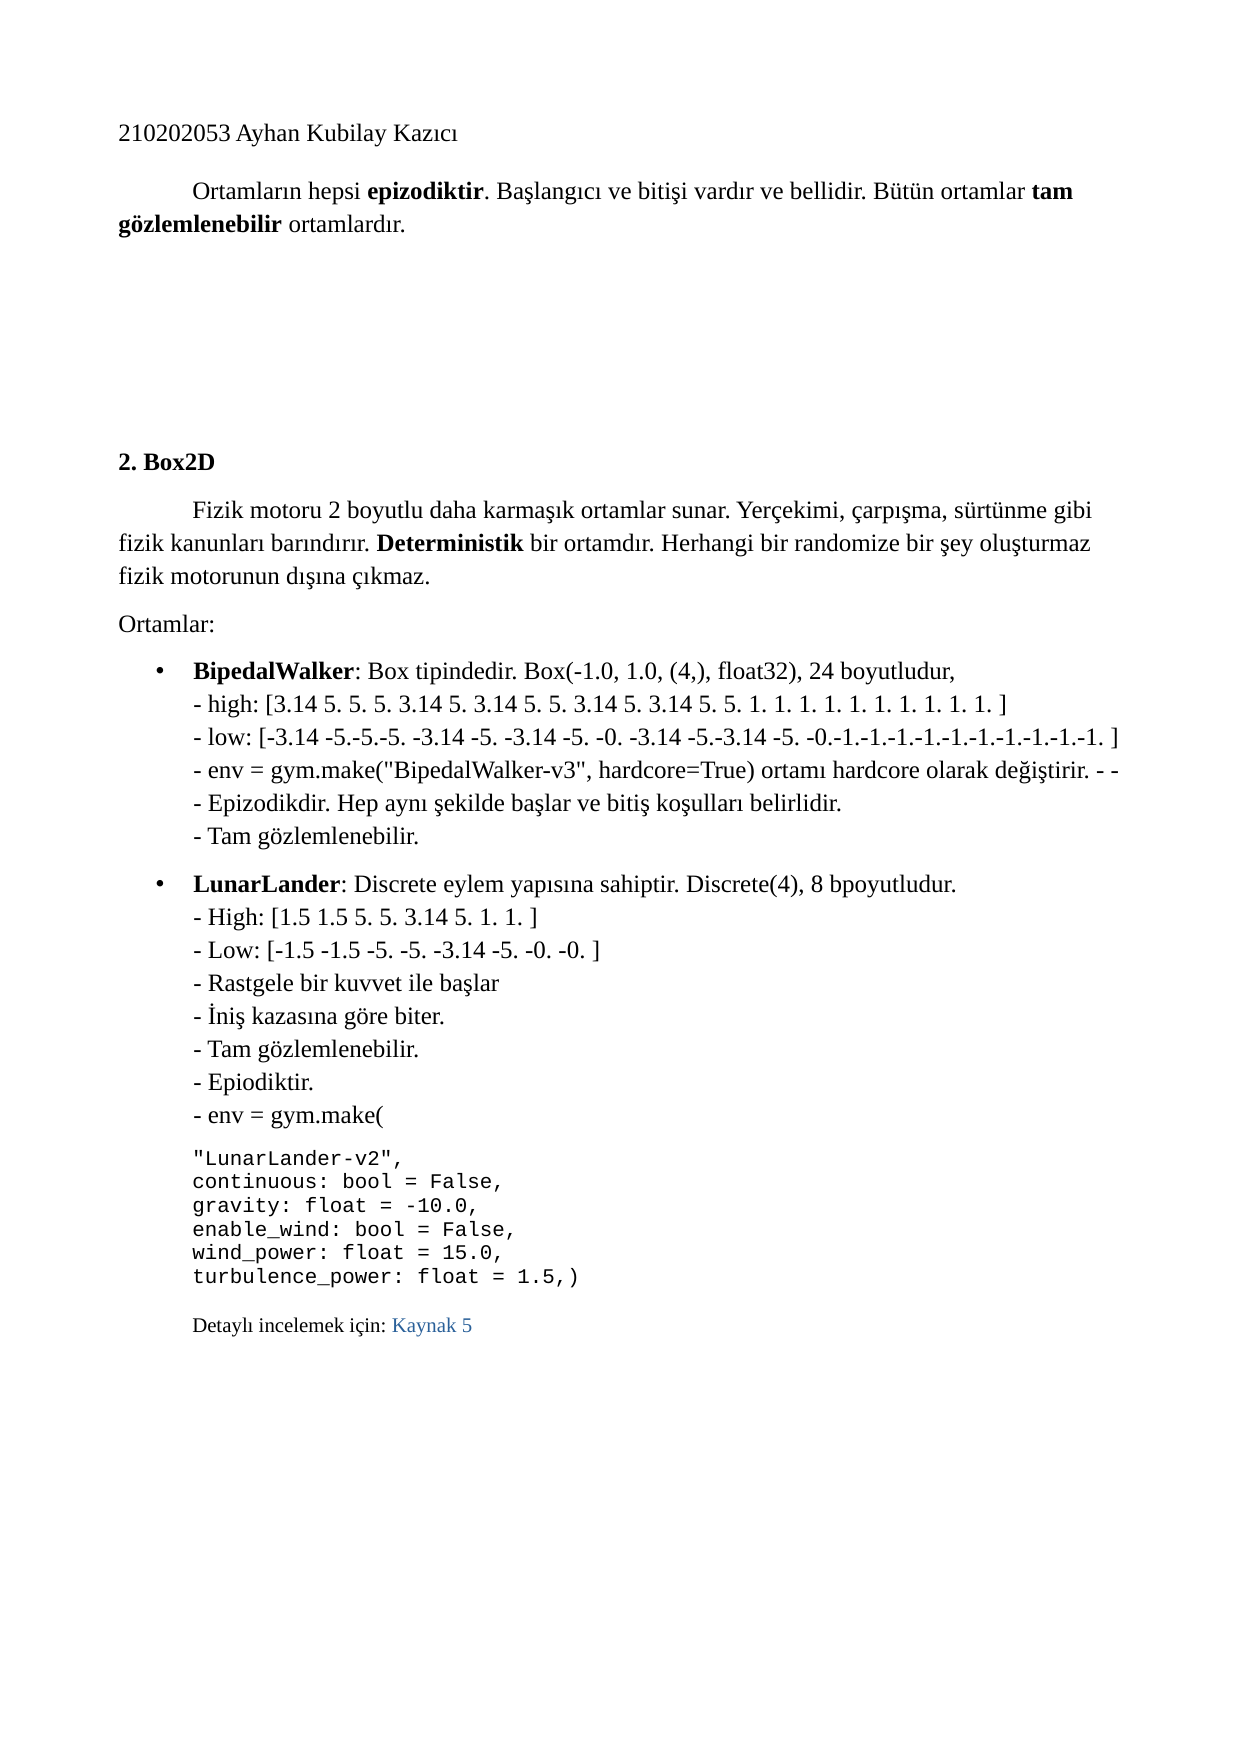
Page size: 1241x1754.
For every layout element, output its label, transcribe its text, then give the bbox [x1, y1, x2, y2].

list LunarLander: Discrete eylem yapısına sahiptir. Discrete(4), 8 bpoyutludur. - High: [1.5 1.5 5. 5. 3.14 5. 1. 1. ] - Low: [-1.5 -1.5 -5. -5. -3.14 -5. -0. -0. ] - Rastgele bir kuvvet ile başlar - İniş kazasına göre biter. - Tam gözlemlenebilir. - Epiodiktir. - env = gym.make( [156, 869, 1122, 1129]
text "LunarLander-v2", [118, 1148, 1122, 1171]
text Ortamların hepsi epizodiktir. Başlangıcı ve bitişi vardır ve bellidir. Bütün ortamlar tam gözlemlenebilir ortamlardır. [118, 176, 1122, 238]
text gravity: float = -10.0, [118, 1195, 1122, 1219]
text wind_power: float = 15.0, [118, 1242, 1122, 1266]
text 2. Box2D [118, 447, 1122, 476]
text continuous: bool = False, [118, 1171, 1122, 1195]
list BipedalWalker: Box tipindedir. Box(-1.0, 1.0, (4,), float32), 24 boyutludur, - high: [3.14 5. 5. 5. 3.14 5. 3.14 5. 5. 3.14 5. 3.14 5. 5. 1. 1. 1. 1. 1. 1. 1. 1. 1. 1. ] - low: [-3.14 -5.-5.-5. -3.14 -5. -3.14 -5. -0. -3.14 -5.-3.14 -5. -0.-1.-1.-1.-1.-1.-1.-1.-1.-1.-1. ] - env = gym.make("BipedalWalker-v3", hardcore=True) ortamı hardcore olarak değiştirir. - - - Epizodikdir. Hep aynı şekilde başlar ve bitiş koşulları belirlidir. - Tam gözlemlenebilir. [156, 656, 1122, 850]
text turbulence_power: float = 1.5,) [118, 1266, 1122, 1313]
text Fizik motoru 2 boyutlu daha karmaşık ortamlar sunar. Yerçekimi, çarpışma, sürtünme gibi fizik kanunları barındırır. Deterministik bir ortamdır. Herhangi bir randomize bir şey oluşturmaz fizik motorunun dışına çıkmaz. [118, 495, 1122, 590]
text enable_wind: bool = False, [118, 1219, 1122, 1242]
text Ortamlar: [118, 609, 1122, 637]
text Detaylı incelemek için: Kaynak 5 [118, 1313, 1122, 1361]
